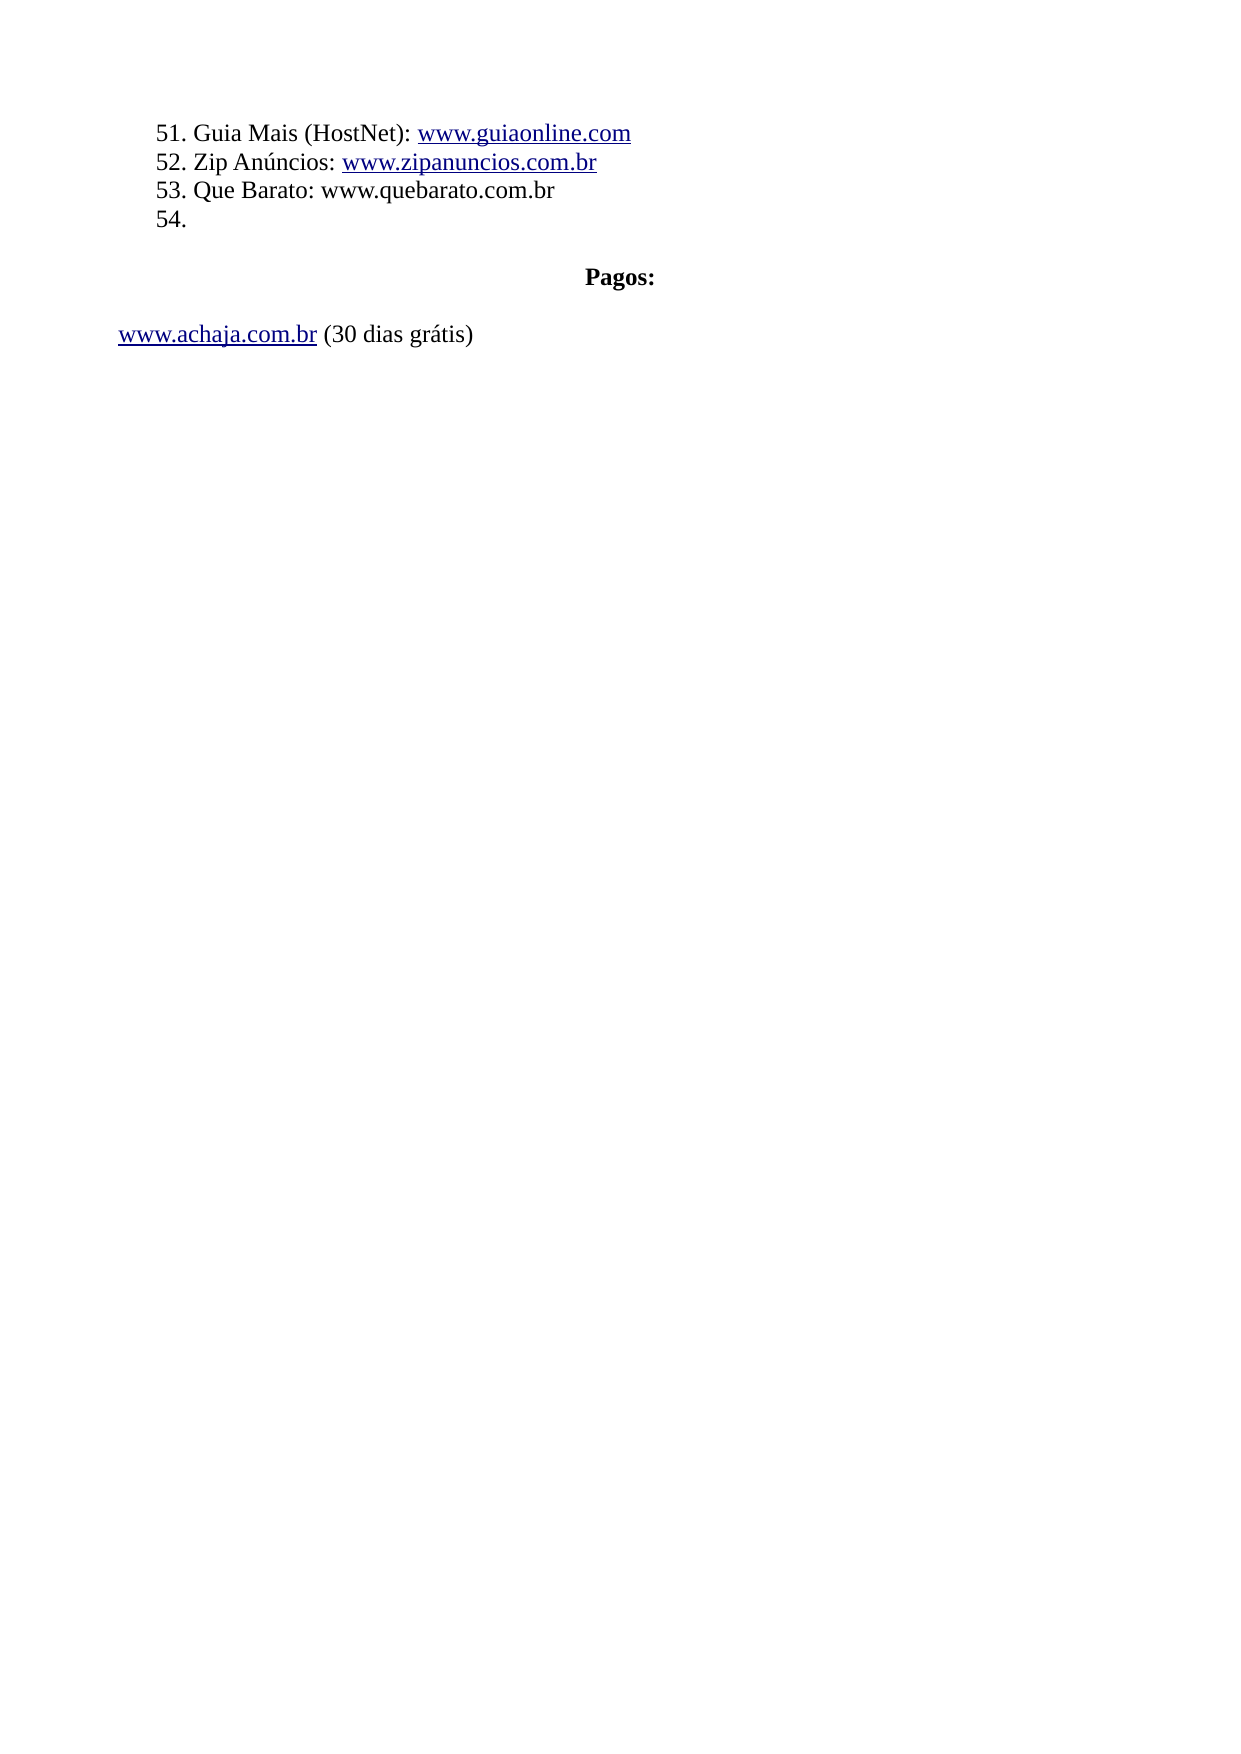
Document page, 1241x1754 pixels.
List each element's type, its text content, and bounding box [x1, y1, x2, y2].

text www.achaja.com.br (30 dias grátis) [118, 319, 1122, 348]
list Que Barato: www.quebarato.com.br [156, 176, 1122, 204]
list Zip Anúncios: www.zipanuncios.com.br [156, 147, 1122, 176]
list Guia Mais (HostNet): www.guiaonline.com [156, 118, 1122, 147]
text Pagos: [118, 262, 1122, 291]
